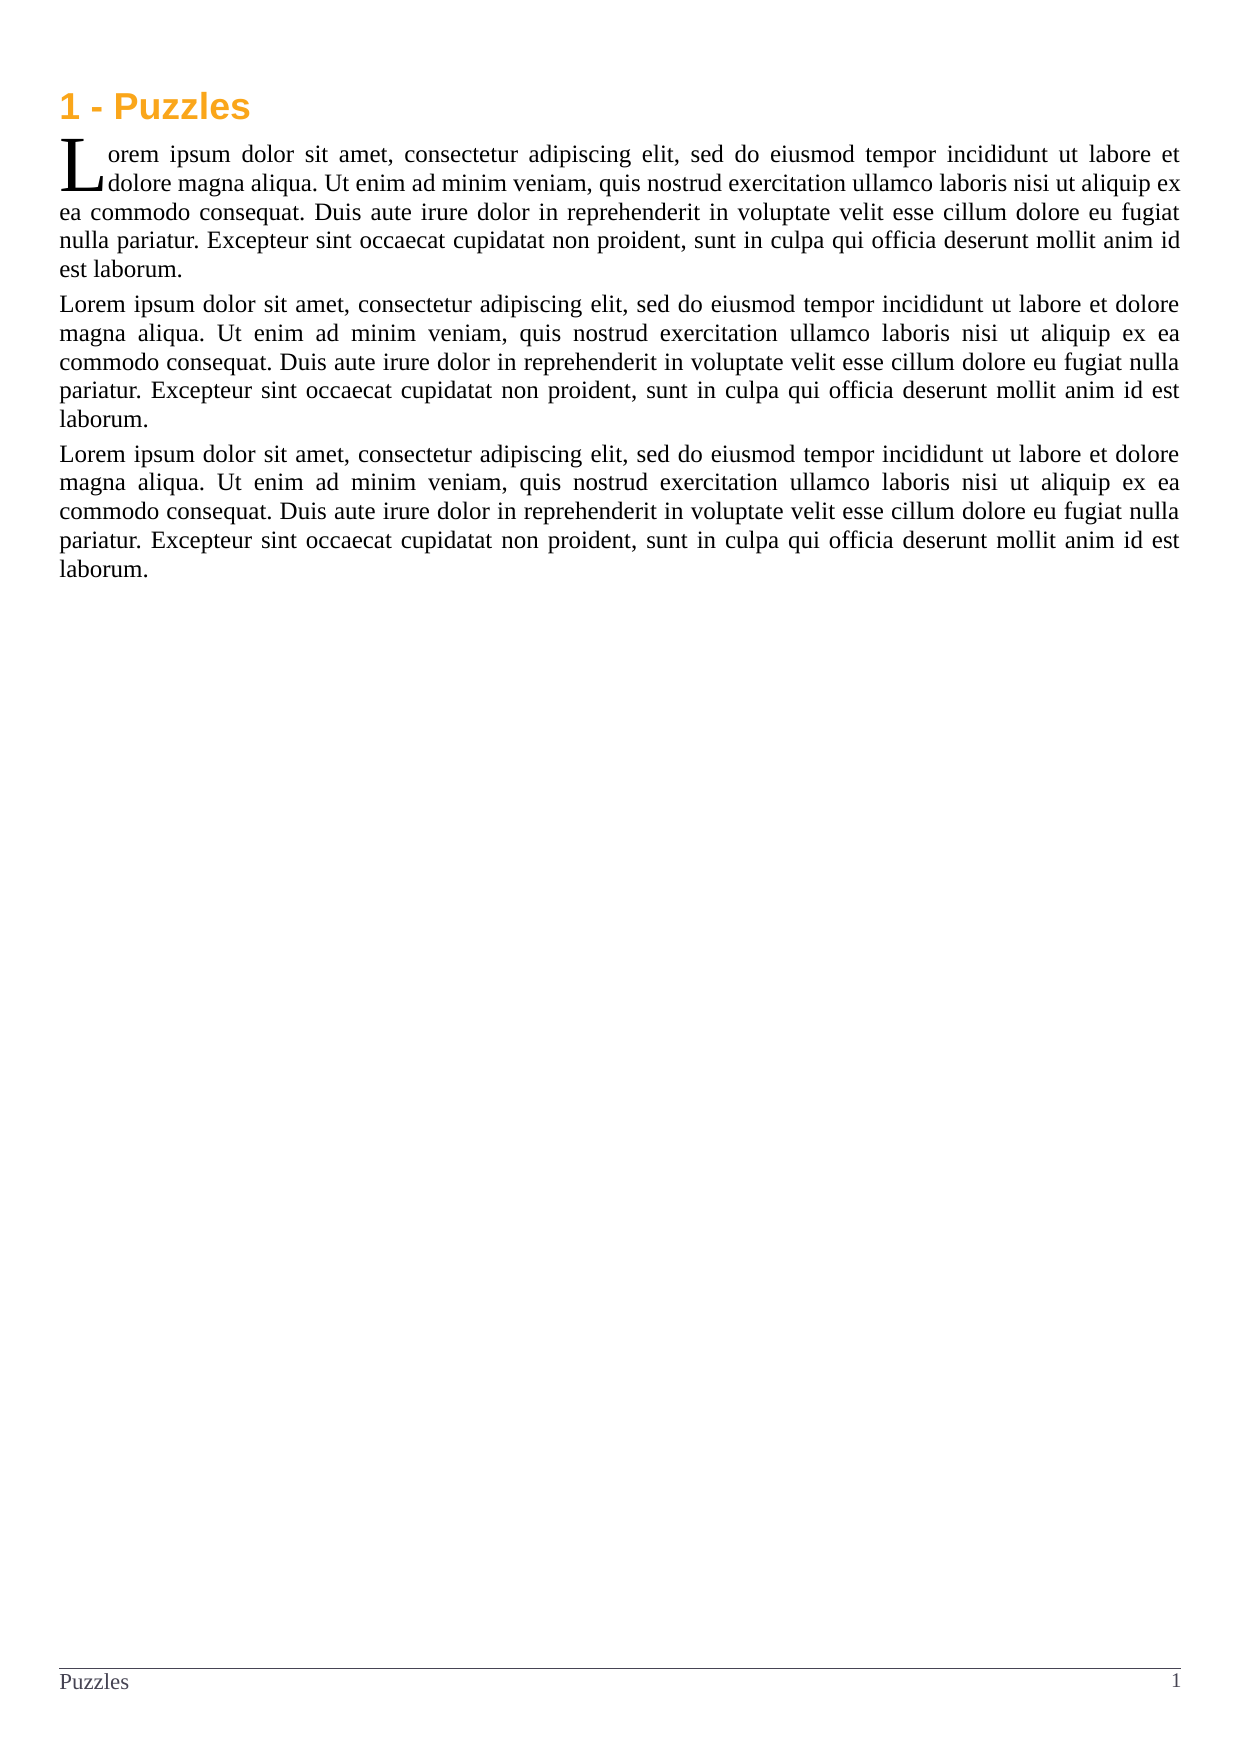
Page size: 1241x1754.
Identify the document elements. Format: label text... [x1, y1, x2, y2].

subtitle Puzzles [59, 59, 1181, 88]
text Lorem ipsum dolor sit amet, consectetur adipiscing elit, sed do eiusmod tempor incididunt ut labore et dolore magna aliqua. Ut enim ad minim veniam, quis nostrud exercitation ullamco laboris nisi ut aliquip ex ea commodo consequat. Duis aute irure dolor in reprehenderit in voluptate velit esse cillum dolore eu fugiat nulla pariatur. Excepteur sint occaecat cupidatat non proident, sunt in culpa qui officia deserunt mollit anim id est laborum. [59, 94, 1181, 237]
text Lorem ipsum dolor sit amet, consectetur adipiscing elit, sed do eiusmod tempor incididunt ut labore et dolore magna aliqua. Ut enim ad minim veniam, quis nostrud exercitation ullamco laboris nisi ut aliquip ex ea commodo consequat. Duis aute irure dolor in reprehenderit in voluptate velit esse cillum dolore eu fugiat nulla pariatur. Excepteur sint occaecat cupidatat non proident, sunt in culpa qui officia deserunt mollit anim id est laborum. [59, 243, 1181, 387]
text Lorem ipsum dolor sit amet, consectetur adipiscing elit, sed do eiusmod tempor incididunt ut labore et dolore magna aliqua. Ut enim ad minim veniam, quis nostrud exercitation ullamco laboris nisi ut aliquip ex ea commodo consequat. Duis aute irure dolor in reprehenderit in voluptate velit esse cillum dolore eu fugiat nulla pariatur. Excepteur sint occaecat cupidatat non proident, sunt in culpa qui officia deserunt mollit anim id est laborum. [59, 393, 1181, 537]
